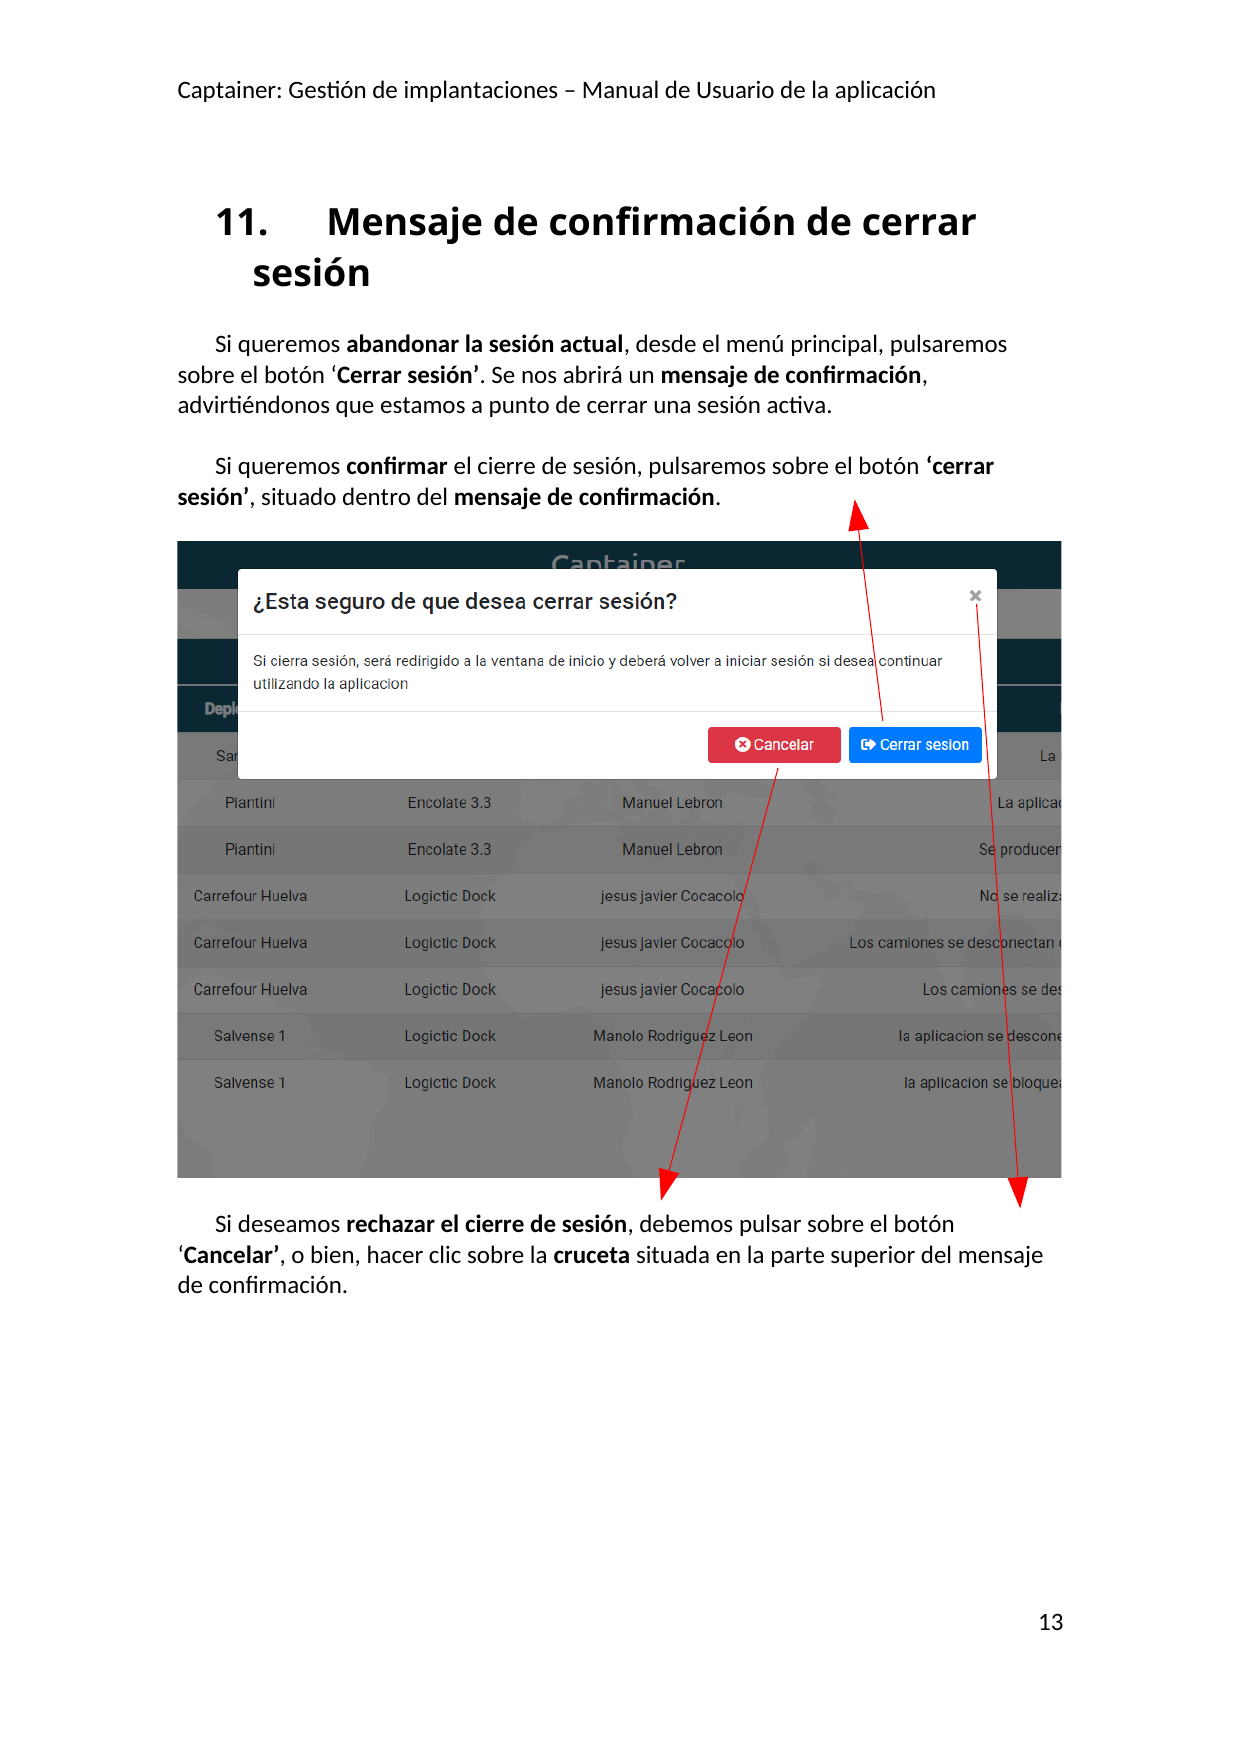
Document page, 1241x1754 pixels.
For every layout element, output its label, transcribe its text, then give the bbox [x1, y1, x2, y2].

text Si queremos confirmar el cierre de sesión, pulsaremos sobre el botón ‘cerrar sesión’, situado dentro del mensaje de confirmación. [177, 450, 1063, 511]
text Si queremos abandonar la sesión actual, desde el menú principal, pulsaremos sobre el botón ‘Cerrar sesión’. Se nos abrirá un mensaje de confirmación, advirtiéndonos que estamos a punto de cerrar una sesión activa. [177, 328, 1063, 420]
text Si deseamos rechazar el cierre de sesión, debemos pulsar sobre el botón ‘Cancelar’, o bien, hacer clic sobre la cruceta situada en la parte superior del mensaje de confirmación. [177, 1208, 1063, 1300]
list Mensaje de confirmación de cerrar sesión [215, 196, 1063, 298]
